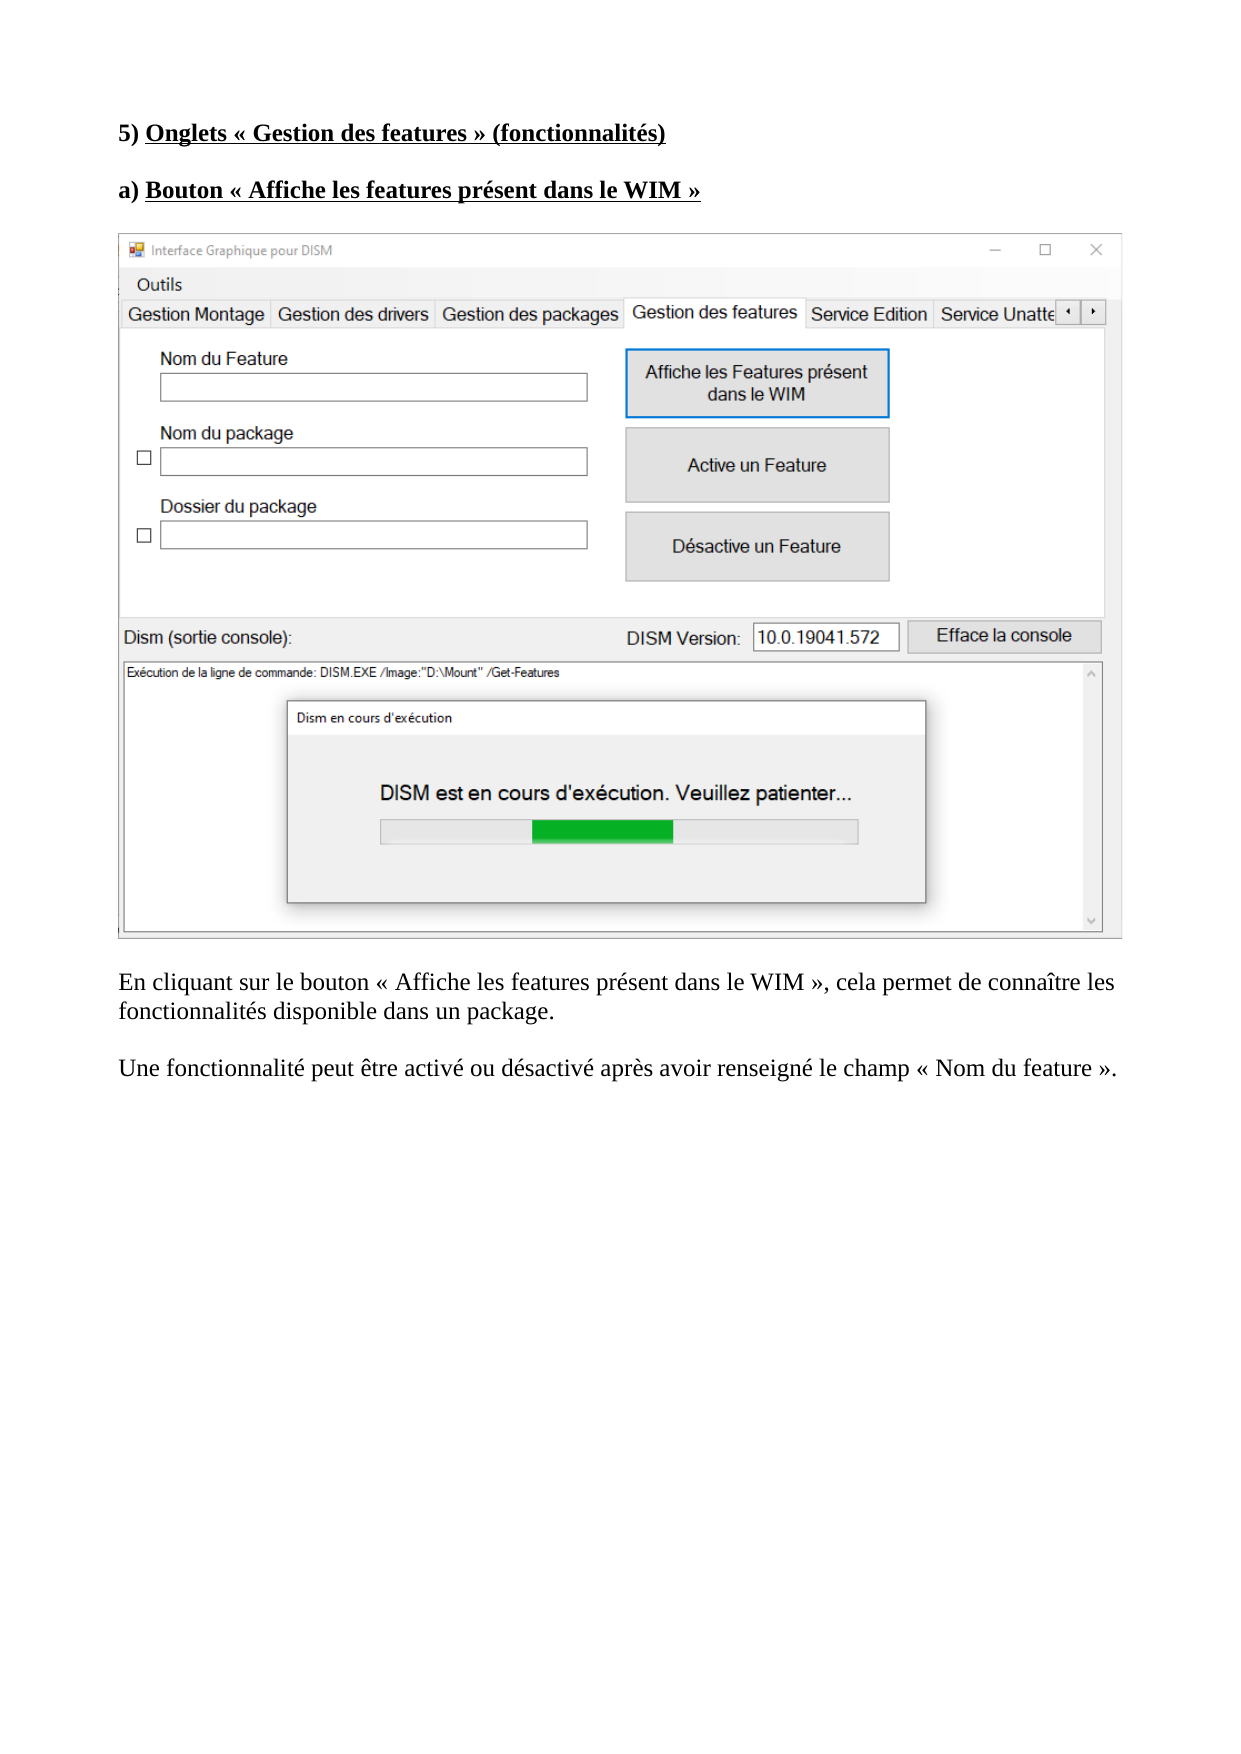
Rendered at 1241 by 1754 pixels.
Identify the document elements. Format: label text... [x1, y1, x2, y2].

text En cliquant sur le bouton « Affiche les features présent dans le WIM », cela permet de connaître les fonctionnalités disponible dans un package. [118, 967, 1122, 1025]
text 5) Onglets « Gestion des features » (fonctionnalités) [118, 118, 1122, 147]
text a) Bouton « Affiche les features présent dans le WIM » [118, 176, 1122, 204]
text Une fonctionnalité peut être activé ou désactivé après avoir renseigné le champ « Nom du feature ». [118, 1053, 1122, 1082]
picture [118, 233, 1123, 939]
